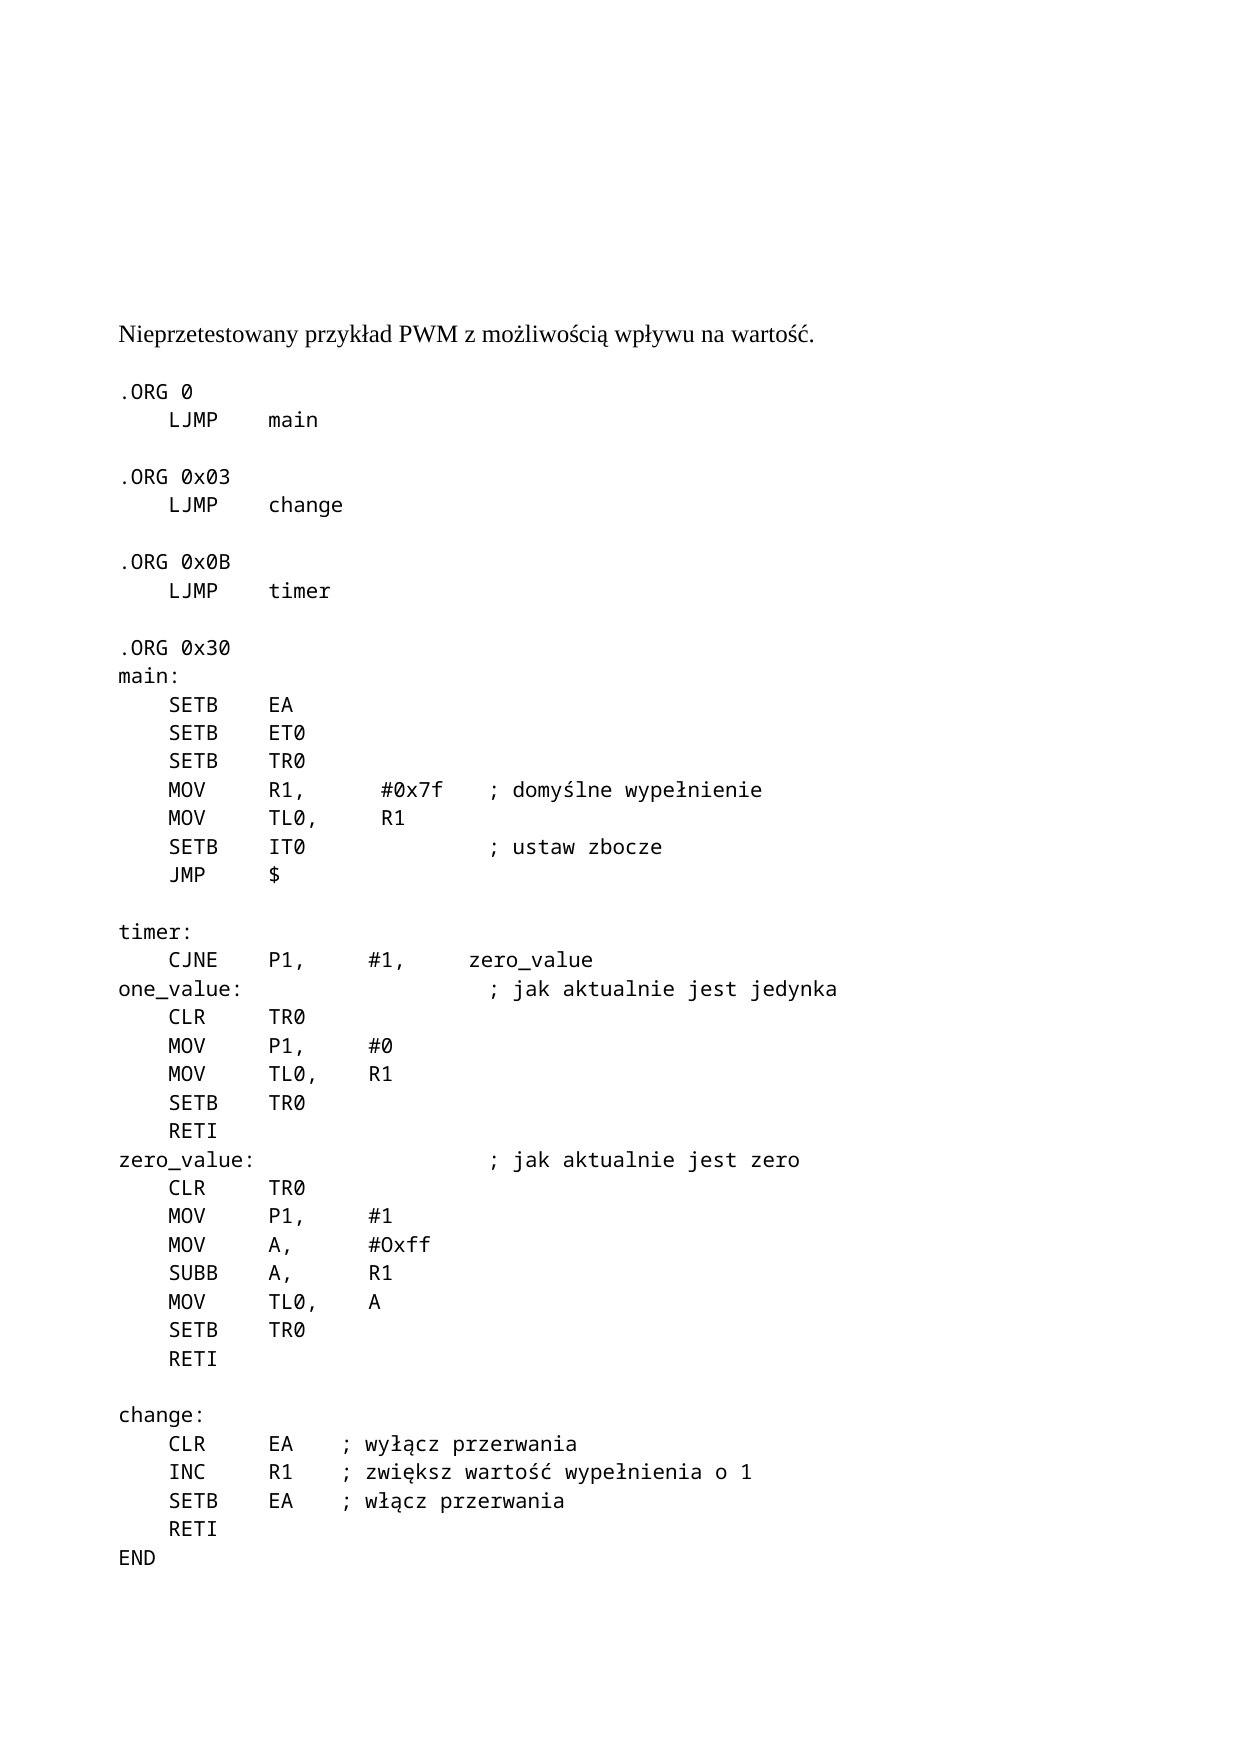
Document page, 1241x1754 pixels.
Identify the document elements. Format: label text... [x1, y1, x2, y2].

text SETB TR0 [118, 1088, 1122, 1116]
text zero_value: ; jak aktualnie jest zero [118, 1145, 1122, 1173]
text SETB IT0 ; ustaw zbocze [118, 832, 1122, 860]
text Nieprzetestowany przykład PWM z możliwością wpływu na wartość. [118, 319, 1122, 348]
text MOV P1, #0 [118, 1031, 1122, 1059]
text CLR TR0 [118, 1173, 1122, 1202]
text one_value: ; jak aktualnie jest jedynka [118, 974, 1122, 1002]
text MOV TL0, R1 [118, 803, 1122, 832]
text RETI [118, 1344, 1122, 1372]
text MOV TL0, A [118, 1287, 1122, 1315]
text CJNE P1, #1, zero_value [118, 946, 1122, 974]
text SETB ET0 [118, 718, 1122, 747]
text RETI [118, 1116, 1122, 1145]
text SETB EA ; włącz przerwania [118, 1486, 1122, 1514]
text .ORG 0 [118, 377, 1122, 405]
text END [118, 1543, 1122, 1571]
text SETB EA [118, 690, 1122, 718]
text MOV TL0, R1 [118, 1059, 1122, 1088]
text SETB TR0 [118, 747, 1122, 775]
text .ORG 0x0B [118, 547, 1122, 576]
text timer: [118, 917, 1122, 946]
text LJMP change [118, 491, 1122, 519]
text SUBB A, R1 [118, 1258, 1122, 1287]
text RETI [118, 1514, 1122, 1543]
text MOV P1, #1 [118, 1202, 1122, 1230]
text .ORG 0x03 [118, 462, 1122, 491]
text MOV R1, #0x7f ; domyślne wypełnienie [118, 775, 1122, 803]
text LJMP main [118, 405, 1122, 434]
text JMP $ [118, 860, 1122, 889]
text main: [118, 661, 1122, 690]
text change: [118, 1401, 1122, 1429]
text SETB TR0 [118, 1315, 1122, 1344]
text MOV A, #Oxff [118, 1230, 1122, 1258]
text CLR TR0 [118, 1002, 1122, 1031]
text .ORG 0x30 [118, 633, 1122, 661]
text INC R1 ; zwiększ wartość wypełnienia o 1 [118, 1457, 1122, 1486]
text CLR EA ; wyłącz przerwania [118, 1429, 1122, 1457]
text LJMP timer [118, 576, 1122, 604]
